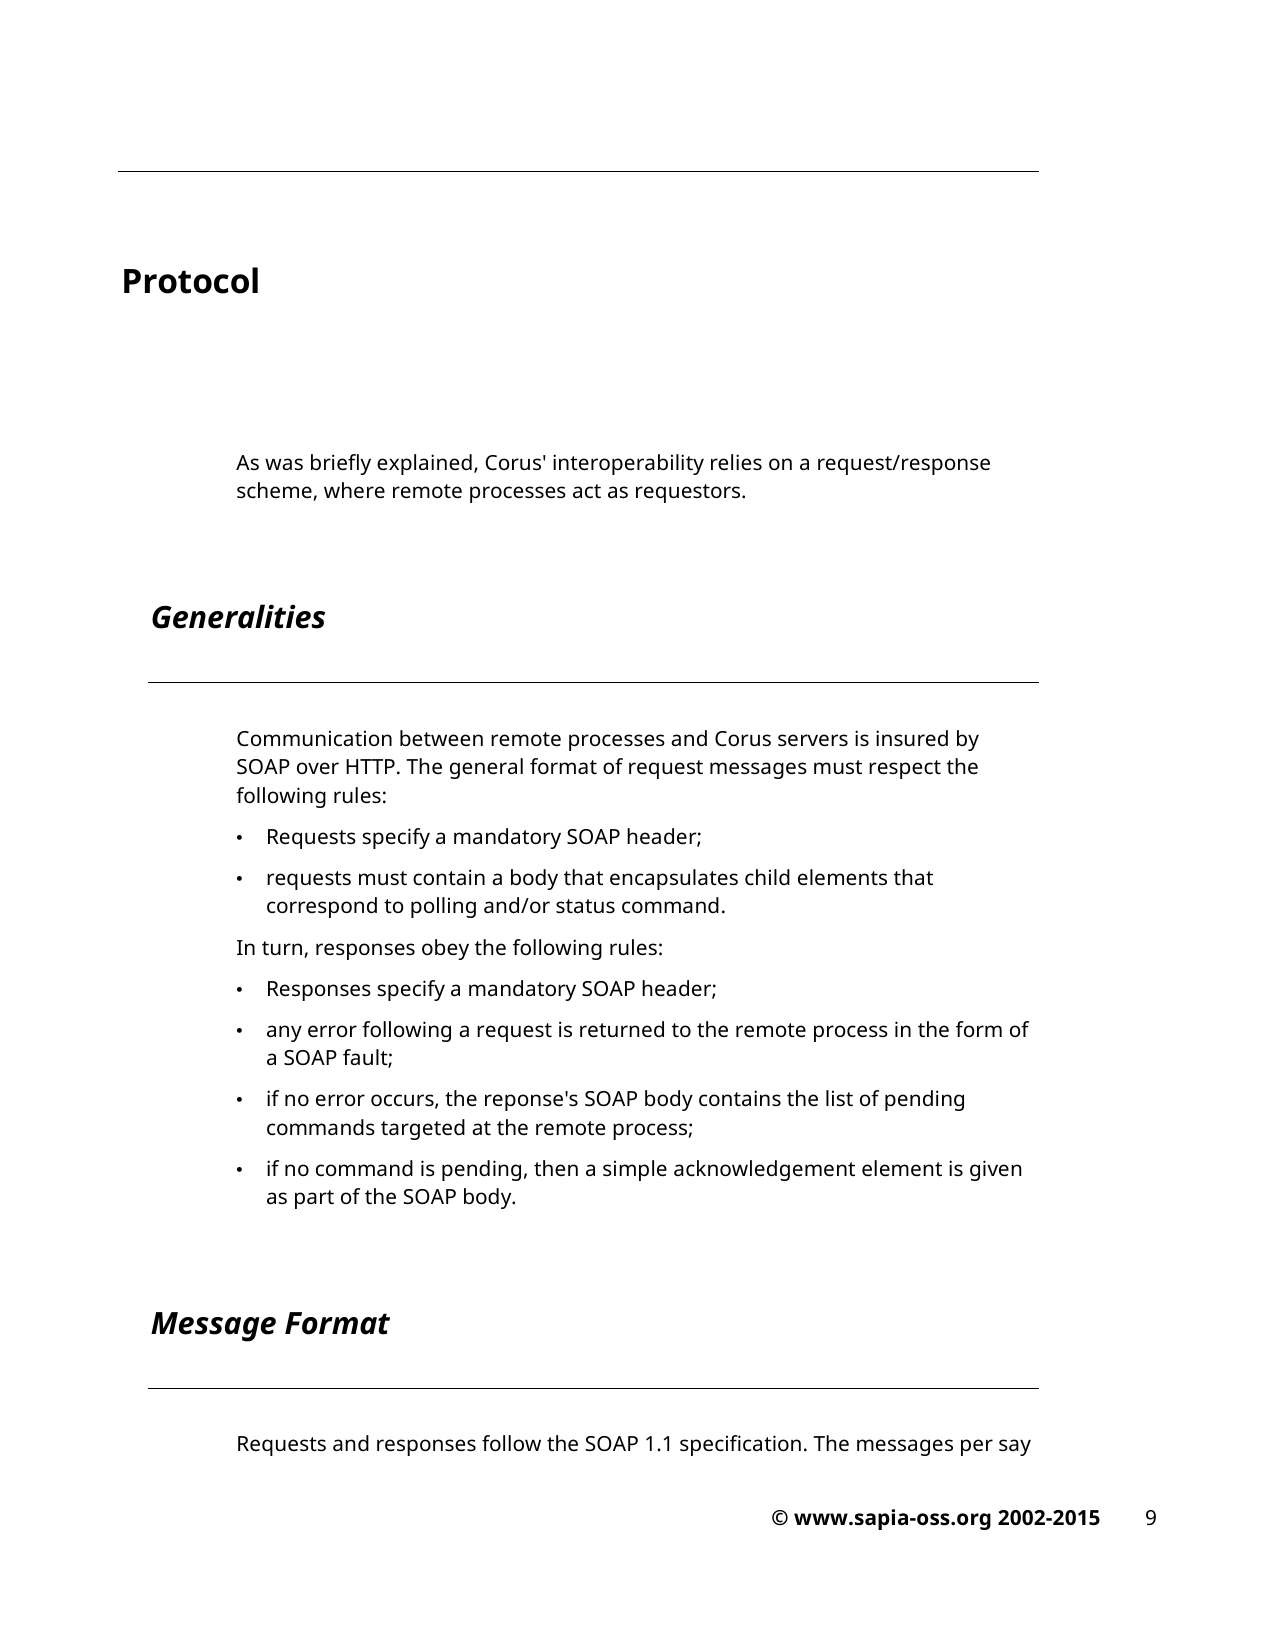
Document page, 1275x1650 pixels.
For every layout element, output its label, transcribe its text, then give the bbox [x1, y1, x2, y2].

text As was briefly explained, Corus' interoperability relies on a request/response scheme, where remote processes act as requestors. [236, 448, 1039, 505]
list Responses specify a mandatory SOAP header; [236, 973, 1039, 1002]
text Requests and responses follow the SOAP 1.1 specification. The messages per say [236, 1429, 1039, 1458]
text In turn, responses obey the following rules: [236, 932, 1039, 961]
list any error following a request is returned to the remote process in the form of a SOAP fault; [236, 1014, 1039, 1072]
list if no error occurs, the reponse's SOAP body contains the list of pending commands targeted at the remote process; [236, 1084, 1039, 1141]
subtitle Message Format [148, 1299, 1039, 1388]
text Communication between remote processes and Corus servers is insured by SOAP over HTTP. The general format of request messages must respect the following rules: [236, 724, 1039, 809]
list if no command is pending, then a simple acknowledgement element is given as part of the SOAP body. [236, 1154, 1039, 1211]
subtitle Protocol [118, 172, 1039, 389]
list requests must contain a body that encapsulates child elements that correspond to polling and/or status command. [236, 863, 1039, 920]
list Requests specify a mandatory SOAP header; [236, 822, 1039, 850]
subtitle Generalities [148, 593, 1039, 682]
